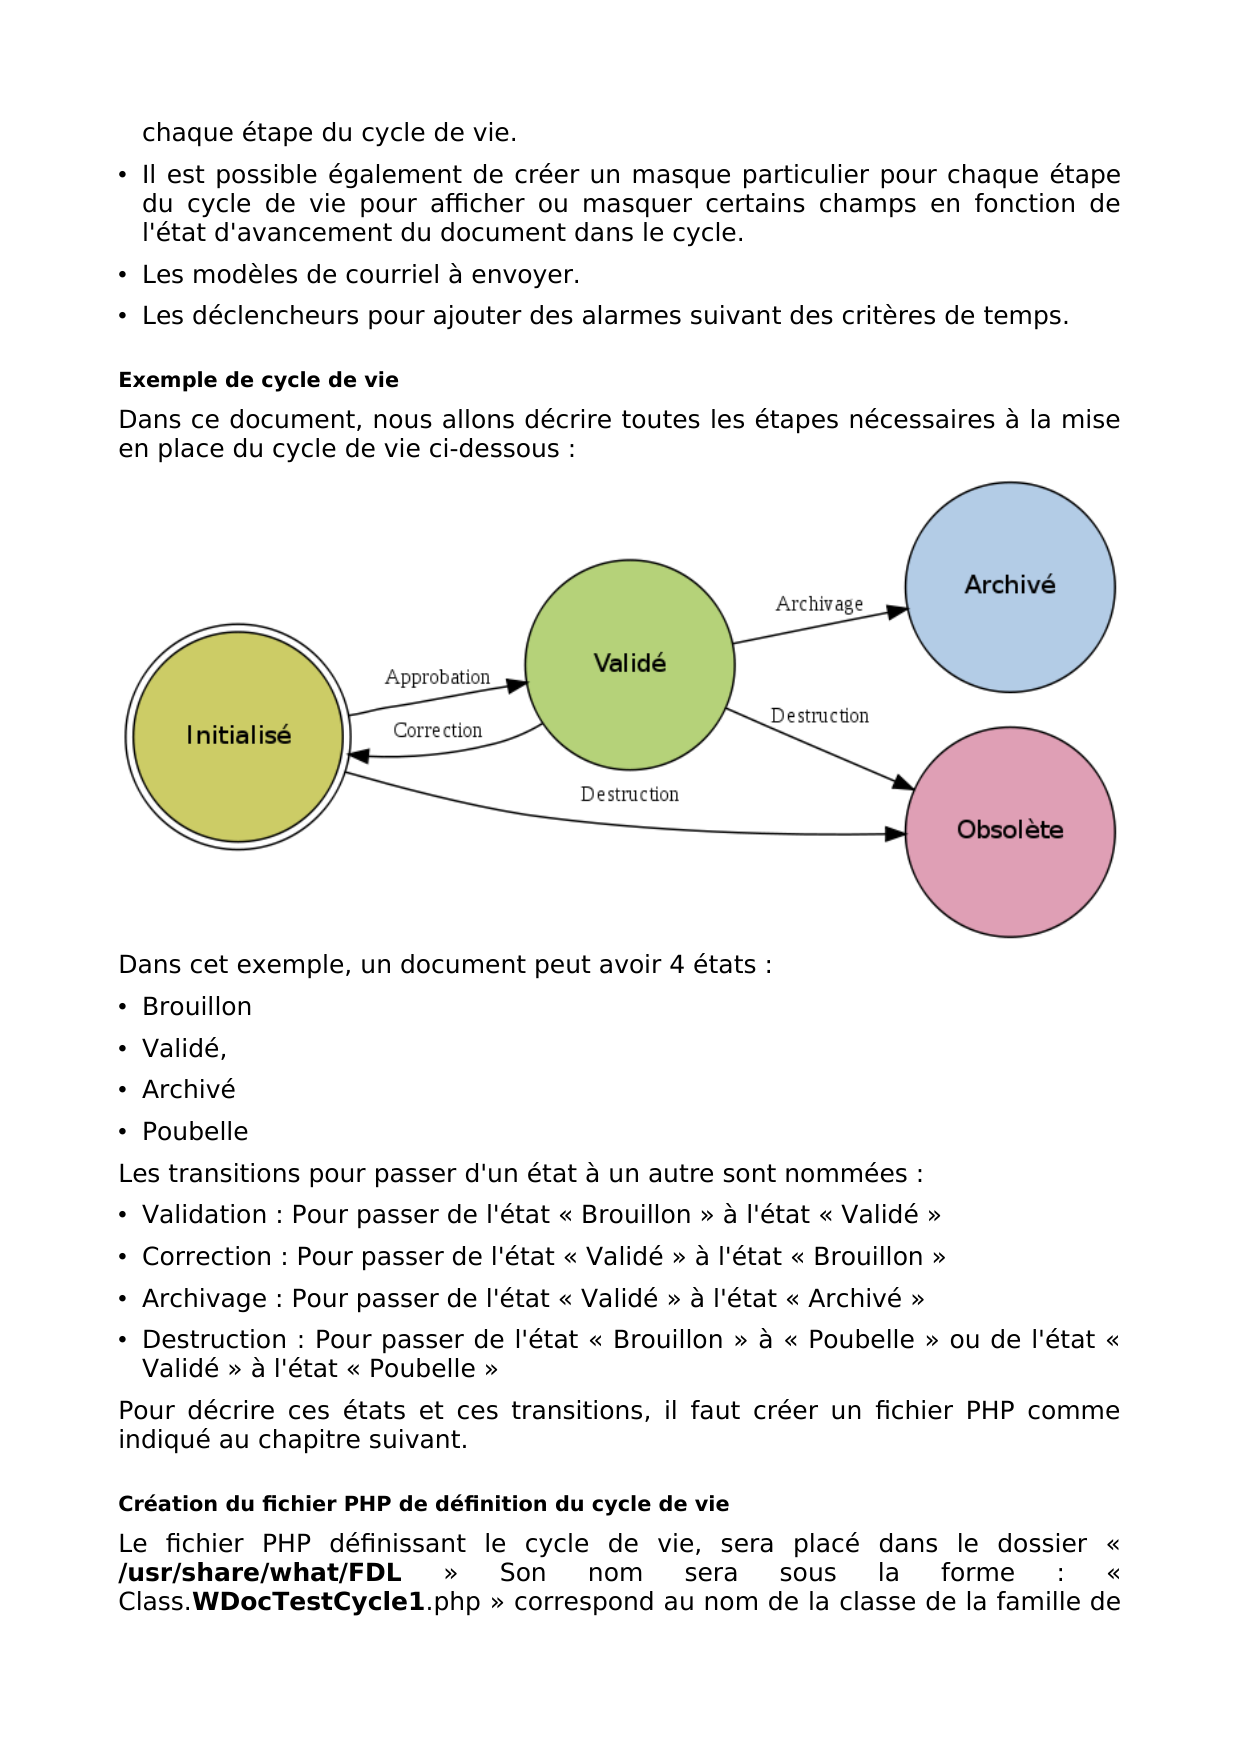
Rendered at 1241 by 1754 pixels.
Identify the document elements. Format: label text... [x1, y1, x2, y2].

text Dans ce document, nous allons décrire toutes les étapes nécessaires à la mise en place du cycle de vie ci-dessous : [118, 405, 1122, 463]
text Pour décrire ces états et ces transitions, il faut créer un fichier PHP comme indiqué au chapitre suivant. [118, 1396, 1122, 1454]
list Archivé [118, 1075, 1122, 1104]
picture [118, 475, 1123, 945]
list Les déclencheurs pour ajouter des alarmes suivant des critères de temps. [118, 301, 1122, 331]
list Archivage : Pour passer de l'état « Validé » à l'état « Archivé » [118, 1284, 1122, 1313]
list Correction : Pour passer de l'état « Validé » à l'état « Brouillon » [118, 1242, 1122, 1271]
text Les transitions pour passer d'un état à un autre sont nommées : [118, 1159, 1122, 1188]
list chaque étape du cycle de vie. [118, 118, 1122, 147]
list Brouillon [118, 992, 1122, 1021]
list Il est possible également de créer un masque particulier pour chaque étape du cycle de vie pour afficher ou masquer certains champs en fonction de l'état d'avancement du document dans le cycle. [118, 160, 1122, 247]
list Les modèles de courriel à envoyer. [118, 260, 1122, 289]
list Validé, [118, 1034, 1122, 1063]
text Dans cet exemple, un document peut avoir 4 états : [118, 945, 1122, 979]
subtitle Exemple de cycle de vie [118, 368, 1122, 392]
list Destruction : Pour passer de l'état « Brouillon » à « Poubelle » ou de l'état « Validé » à l'état « Poubelle » [118, 1325, 1122, 1384]
list Validation : Pour passer de l'état « Brouillon » à l'état « Validé » [118, 1200, 1122, 1229]
list Poubelle [118, 1117, 1122, 1146]
text Le fichier PHP définissant le cycle de vie, sera placé dans le dossier « /usr/share/what/FDL » Son nom sera sous la forme : « Class.WDocTestCycle1.php » correspond au nom de la classe de la famille de [118, 1529, 1122, 1616]
subtitle Création du fichier PHP de définition du cycle de vie [118, 1492, 1122, 1516]
